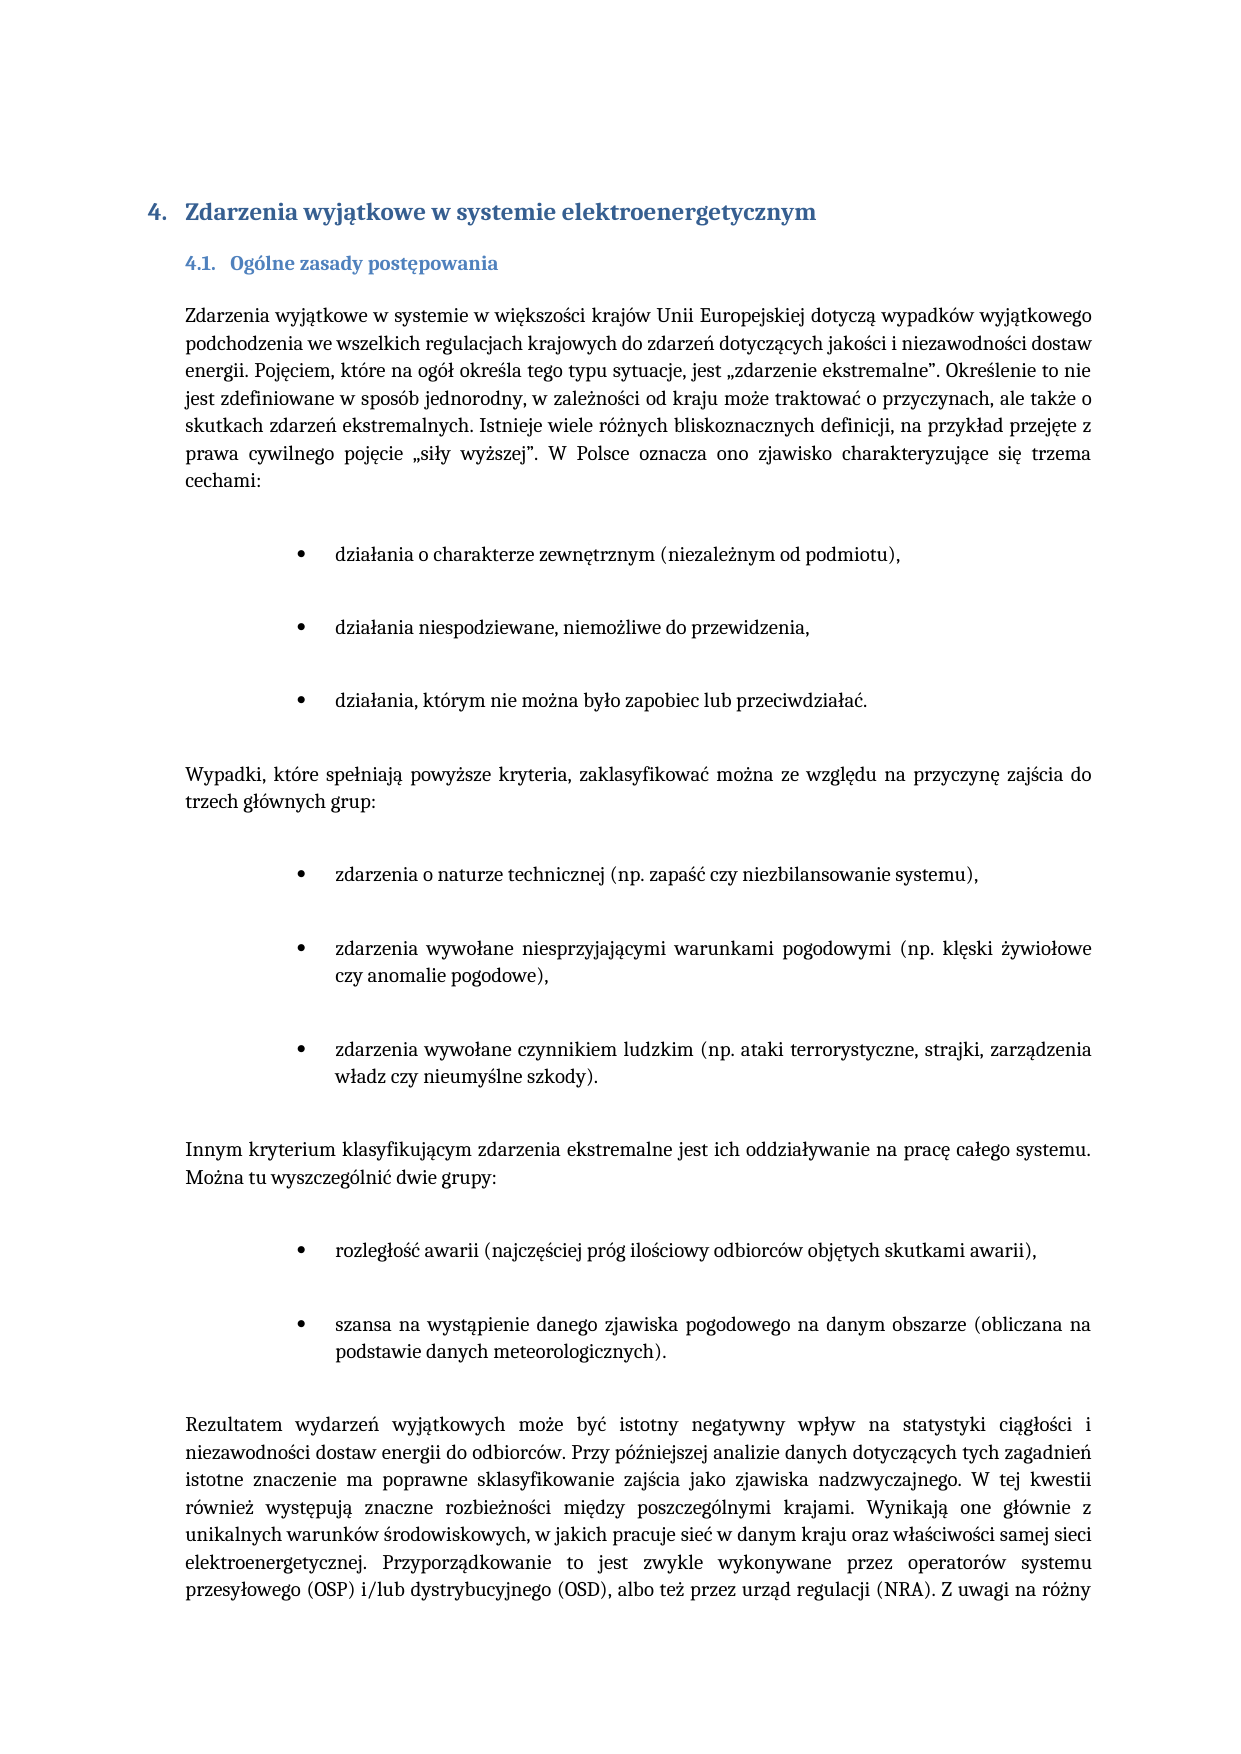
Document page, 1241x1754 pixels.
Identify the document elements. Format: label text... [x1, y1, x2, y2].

text Rezultatem wydarzeń wyjątkowych może być istotny negatywny wpływ na statystyki ciągłości i niezawodności dostaw energii do odbiorców. Przy późniejszej analizie danych dotyczących tych zagadnień istotne znaczenie ma poprawne sklasyfikowanie zajścia jako zjawiska nadzwyczajnego. W tej kwestii również występują znaczne rozbieżności między poszczególnymi krajami. Wynikają one głównie z unikalnych warunków środowiskowych, w jakich pracuje sieć w danym kraju oraz właściwości samej sieci elektroenergetycznej. Przyporządkowanie to jest zwykle wykonywane przez operatorów systemu przesyłowego (OSP) i/lub dystrybucyjnego (OSD), albo też przez urząd regulacji (NRA). Z uwagi na różny [185, 1413, 1093, 1602]
list działania o charakterze zewnętrznym (niezależnym od podmiotu), [298, 542, 1093, 566]
list zdarzenia wywołane czynnikiem ludzkim (np. ataki terrorystyczne, strajki, zarządzenia władz czy nieumyślne szkody). [298, 1037, 1093, 1089]
list Zdarzenia wyjątkowe w systemie elektroenergetycznym [148, 198, 1093, 226]
list Ogólne zasady postępowania [185, 251, 1093, 275]
list zdarzenia wywołane niesprzyjającymi warunkami pogodowymi (np. klęski żywiołowe czy anomalie pogodowe), [298, 936, 1093, 988]
list zdarzenia o naturze technicznej (np. zapaść czy niezbilansowanie systemu), [298, 863, 1093, 887]
list działania, którym nie można było zapobiec lub przeciwdziałać. [298, 689, 1093, 713]
text Zdarzenia wyjątkowe w systemie w większości krajów Unii Europejskiej dotyczą wypadków wyjątkowego podchodzenia we wszelkich regulacjach krajowych do zdarzeń dotyczących jakości i niezawodności dostaw energii. Pojęciem, które na ogół określa tego typu sytuacje, jest „zdarzenie ekstremalne”. Określenie to nie jest zdefiniowane w sposób jednorodny, w zależności od kraju może traktować o przyczynach, ale także o skutkach zdarzeń ekstremalnych. Istnieje wiele różnych bliskoznacznych definicji, na przykład przejęte z prawa cywilnego pojęcie „siły wyższej”. W Polsce oznacza ono zjawisko charakteryzujące się trzema cechami: [185, 304, 1093, 493]
text Innym kryterium klasyfikującym zdarzenia ekstremalne jest ich oddziaływanie na pracę całego systemu. Można tu wyszczególnić dwie grupy: [185, 1138, 1093, 1189]
text Wypadki, które spełniają powyższe kryteria, zaklasyfikować można ze względu na przyczynę zajścia do trzech głównych grup: [185, 762, 1093, 814]
list działania niespodziewane, niemożliwe do przewidzenia, [298, 616, 1093, 639]
list szansa na wystąpienie danego zjawiska pogodowego na danym obszarze (obliczana na podstawie danych meteorologicznych). [298, 1312, 1093, 1364]
list rozległość awarii (najczęściej próg ilościowy odbiorców objętych skutkami awarii), [298, 1239, 1093, 1263]
